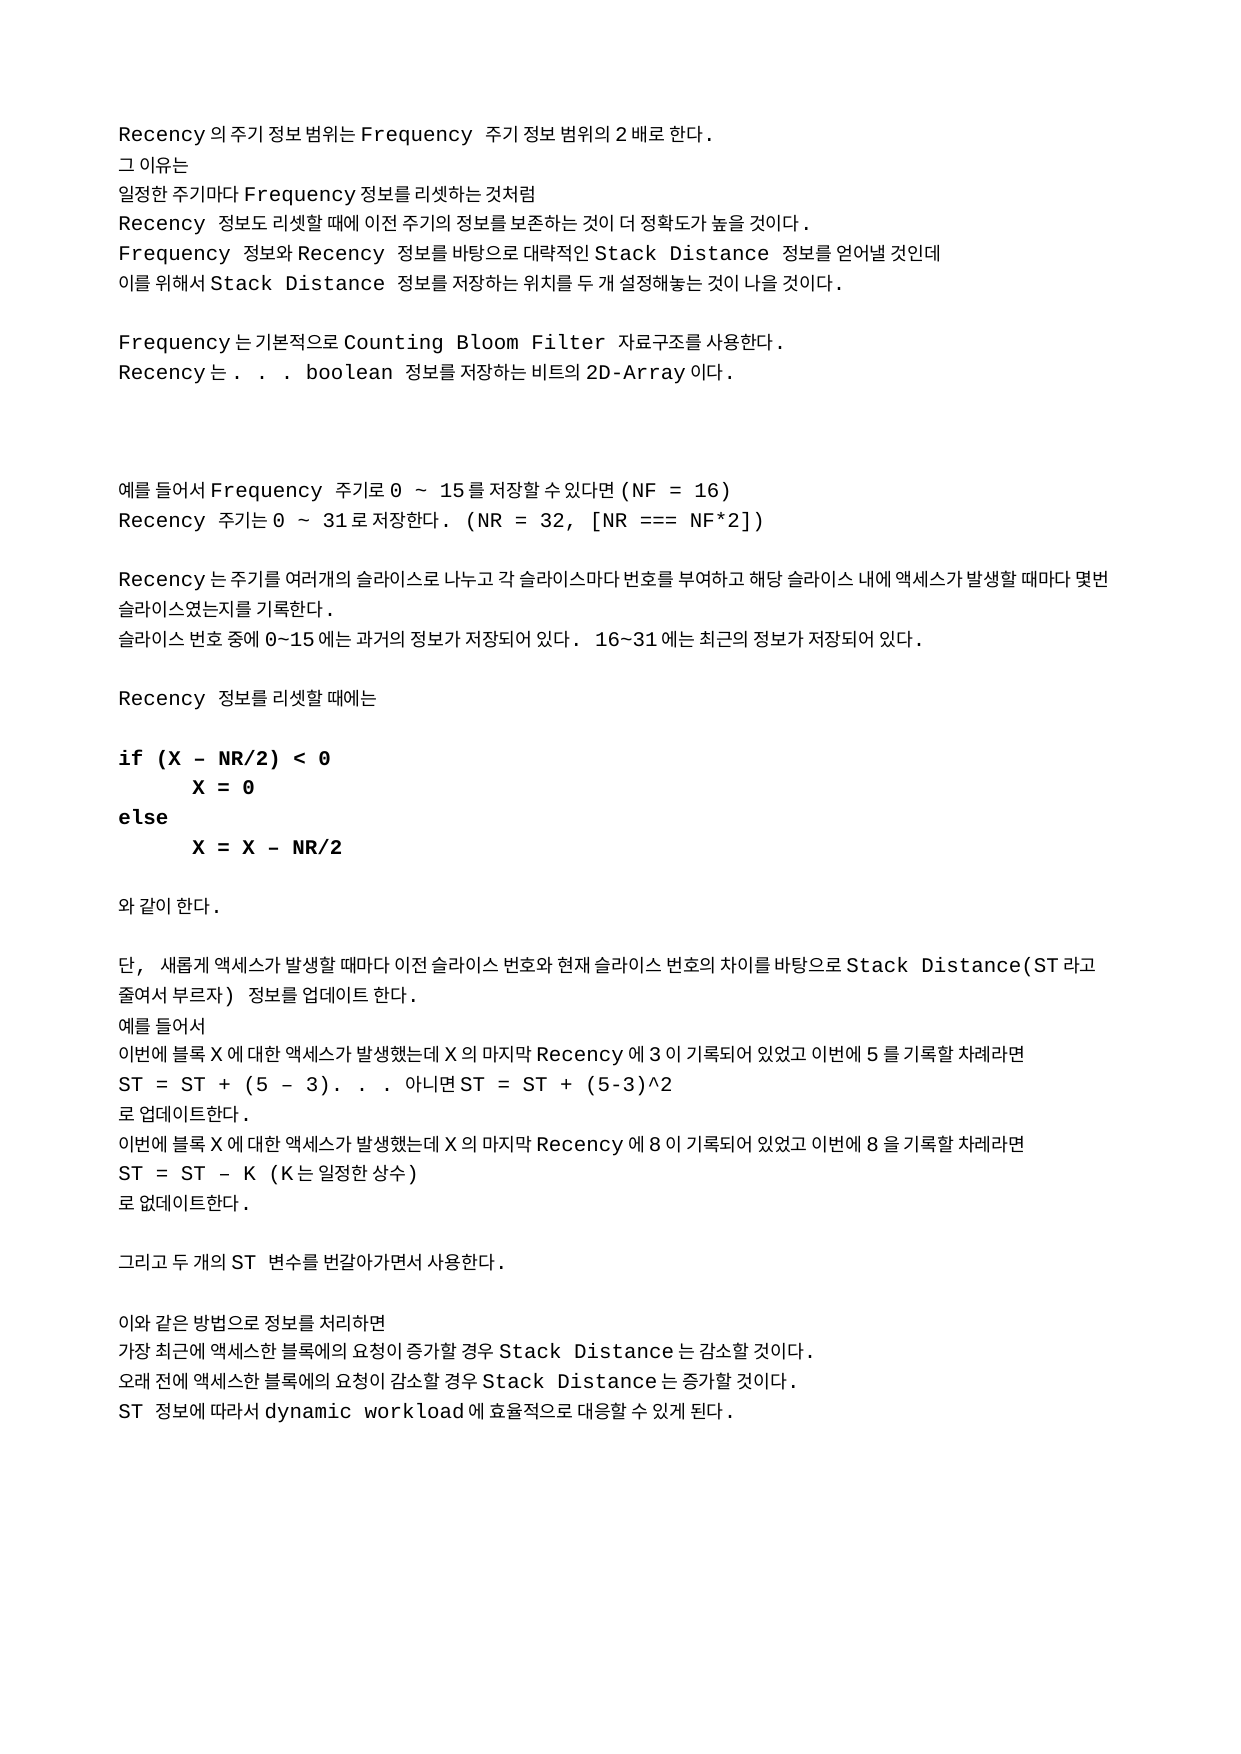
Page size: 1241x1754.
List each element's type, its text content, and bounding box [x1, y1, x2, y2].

text Recency 정보도 리셋할 때에 이전 주기의 정보를 보존하는 것이 더 정확도가 높을 것이다. [118, 207, 1122, 237]
text 로 없데이트한다. [118, 1187, 1122, 1217]
text 예를 들어서 [118, 1009, 1122, 1038]
text 그 이유는 [118, 148, 1122, 177]
text 그리고 두 개의 ST 변수를 번갈아가면서 사용한다. [118, 1246, 1122, 1276]
text Recency는 . . . boolean 정보를 저장하는 비트의 2D-Array이다. [118, 356, 1122, 385]
text Recency 주기는 0 ~ 31로 저장한다. (NR = 32, [NR === NF*2]) [118, 504, 1122, 534]
text 예를 들어서 Frequency 주기로 0 ~ 15를 저장할 수 있다면 (NF = 16) [118, 474, 1122, 504]
text 일정한 주기마다 Frequency정보를 리셋하는 것처럼 [118, 177, 1122, 207]
text 이번에 블록 X에 대한 액세스가 발생했는데 X의 마지막 Recency에 8이 기록되어 있었고 이번에 8을 기록할 차레라면 [118, 1127, 1122, 1157]
text if (X – NR/2) < 0 [118, 742, 1122, 771]
text 이번에 블록 X에 대한 액세스가 발생했는데 X의 마지막 Recency에 3이 기록되어 있었고 이번에 5를 기록할 차례라면 [118, 1038, 1122, 1068]
text ST = ST – K (K는 일정한 상수) [118, 1157, 1122, 1187]
text ST = ST + (5 – 3). . . 아니면 ST = ST + (5-3)^2 [118, 1068, 1122, 1098]
text 슬라이스 번호 중에 0~15에는 과거의 정보가 저장되어 있다. 16~31에는 최근의 정보가 저장되어 있다. [118, 623, 1122, 652]
text Recency 정보를 리셋할 때에는 [118, 682, 1122, 712]
text Recency의 주기 정보 범위는 Frequency 주기 정보 범위의 2배로 한다. [118, 118, 1122, 148]
text 오래 전에 액세스한 블록에의 요청이 감소할 경우 Stack Distance는 증가할 것이다. [118, 1365, 1122, 1395]
text X = X – NR/2 [118, 831, 1122, 860]
text Frequency는 기본적으로 Counting Bloom Filter 자료구조를 사용한다. [118, 326, 1122, 356]
text else [118, 801, 1122, 831]
text Recency는 주기를 여러개의 슬라이스로 나누고 각 슬라이스마다 번호를 부여하고 해당 슬라이스 내에 액세스가 발생할 때마다 몇번 슬라이스였는지를 기록한다. [118, 563, 1122, 623]
text 이와 같은 방법으로 정보를 처리하면 [118, 1306, 1122, 1335]
text 와 같이 한다. [118, 890, 1122, 920]
text Frequency 정보와 Recency 정보를 바탕으로 대략적인 Stack Distance 정보를 얻어낼 것인데 [118, 237, 1122, 267]
text ST 정보에 따라서 dynamic workload에 효율적으로 대응할 수 있게 된다. [118, 1395, 1122, 1424]
text 가장 최근에 액세스한 블록에의 요청이 증가할 경우 Stack Distance는 감소할 것이다. [118, 1335, 1122, 1365]
text X = 0 [118, 771, 1122, 801]
text 로 업데이트한다. [118, 1098, 1122, 1127]
text 단, 새롭게 액세스가 발생할 때마다 이전 슬라이스 번호와 현재 슬라이스 번호의 차이를 바탕으로 Stack Distance(ST라고 줄여서 부르자) 정보를 업데이트 한다. [118, 949, 1122, 1009]
text 이를 위해서 Stack Distance 정보를 저장하는 위치를 두 개 설정해놓는 것이 나을 것이다. [118, 267, 1122, 296]
